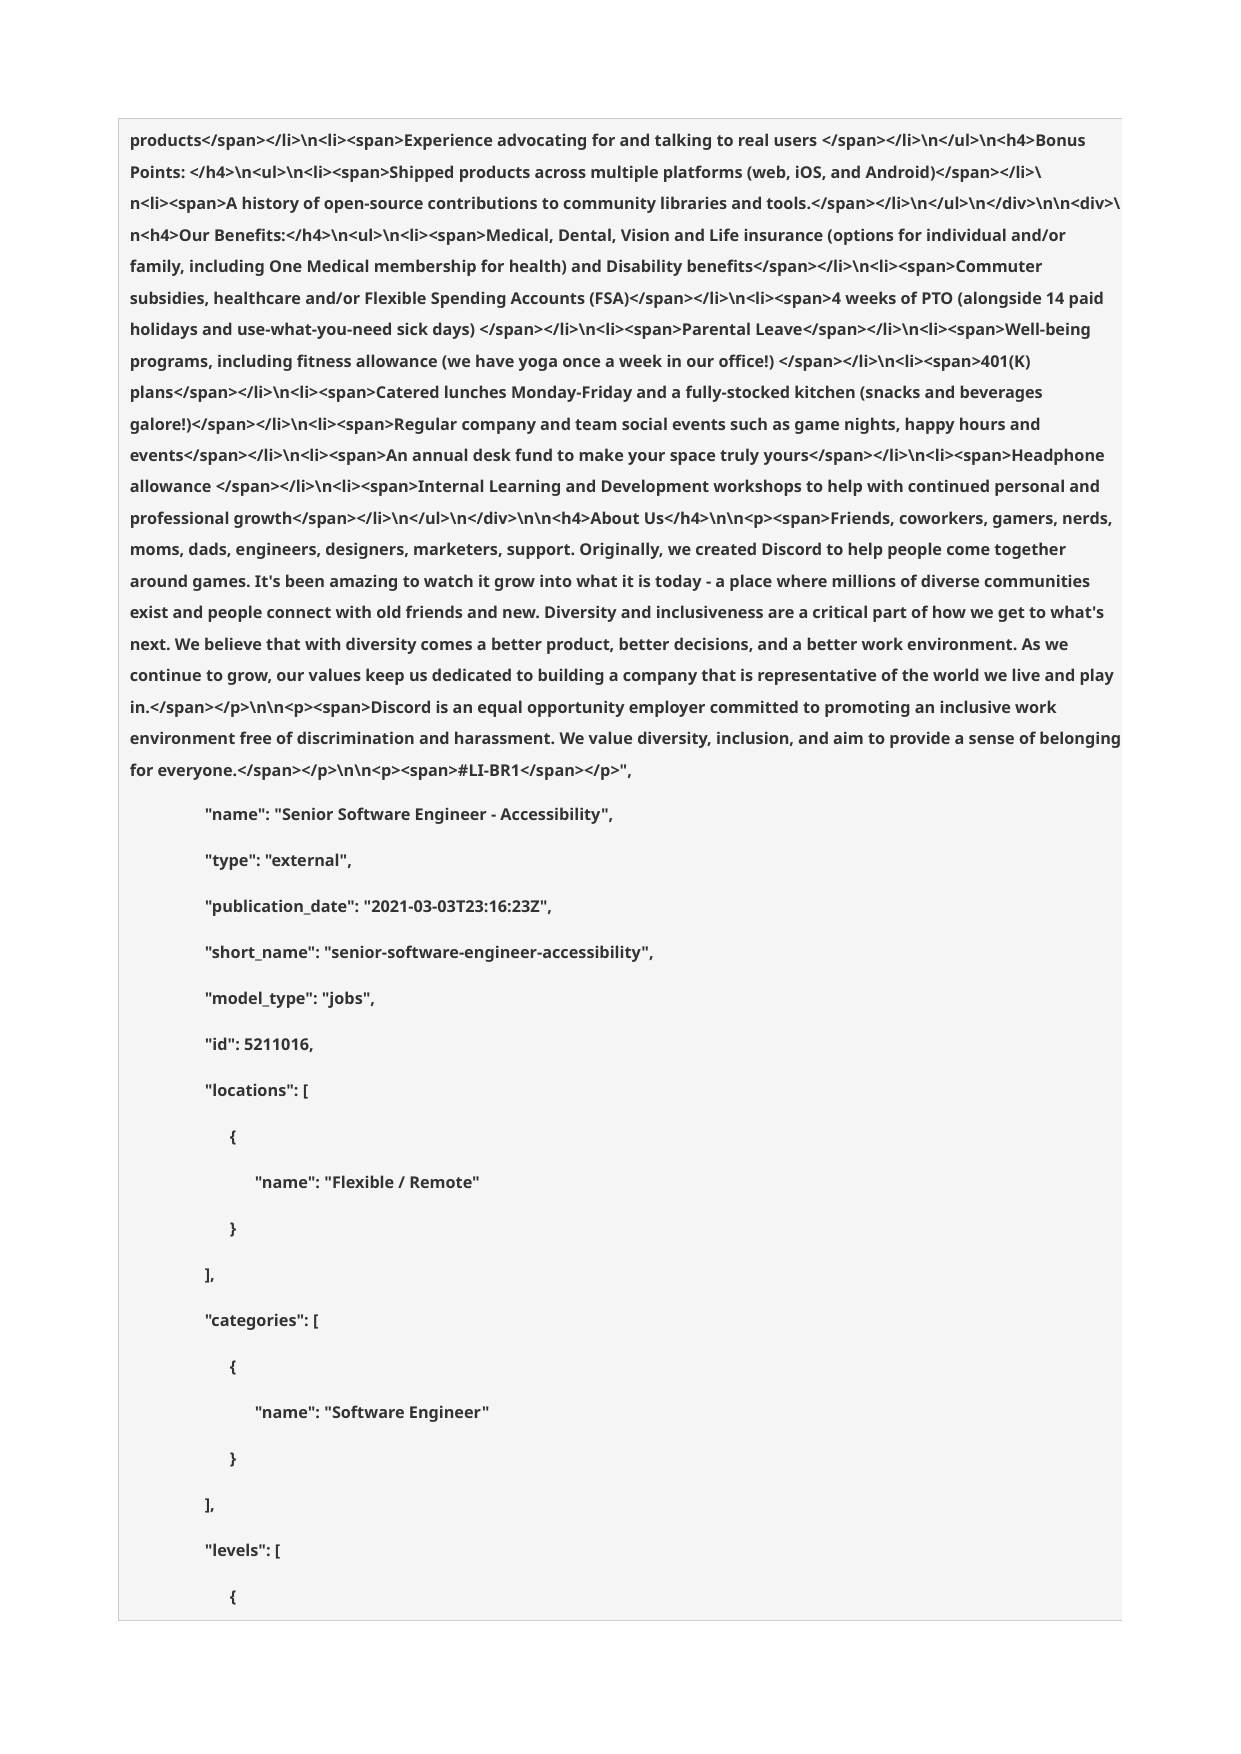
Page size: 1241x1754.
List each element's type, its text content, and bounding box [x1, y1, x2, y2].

list } [119, 1206, 1122, 1241]
list "name": "Flexible / Remote" [119, 1159, 1122, 1194]
list "categories": [ [119, 1298, 1122, 1333]
list "locations": [ [119, 1067, 1122, 1102]
list ], [119, 1252, 1122, 1287]
list "name": "Software Engineer" [119, 1390, 1122, 1425]
list "id": 5211016, [119, 1021, 1122, 1056]
list products</span></li>\n<li><span>Experience advocating for and talking to real users </span></li>\n</ul>\n<h4>Bonus Points: </h4>\n<ul>\n<li><span>Shipped products across multiple platforms (web, iOS, and Android)</span></li>\n<li><span>A history of open-source contributions to community libraries and tools.</span></li>\n</ul>\n</div>\n\n<div>\n<h4>Our Benefits:</h4>\n<ul>\n<li><span>Medical, Dental, Vision and Life insurance (options for individual and/or family, including One Medical membership for health) and Disability benefits</span></li>\n<li><span>Commuter subsidies, healthcare and/or Flexible Spending Accounts (FSA)</span></li>\n<li><span>4 weeks of PTO (alongside 14 paid holidays and use-what-you-need sick days) </span></li>\n<li><span>Parental Leave</span></li>\n<li><span>Well-being programs, including fitness allowance (we have yoga once a week in our office!) </span></li>\n<li><span>401(K) plans</span></li>\n<li><span>Catered lunches Monday-Friday and a fully-stocked kitchen (snacks and beverages galore!)</span></li>\n<li><span>Regular company and team social events such as game nights, happy hours and events</span></li>\n<li><span>An annual desk fund to make your space truly yours</span></li>\n<li><span>Headphone allowance </span></li>\n<li><span>Internal Learning and Development workshops to help with continued personal and professional growth</span></li>\n</ul>\n</div>\n\n<h4>About Us</h4>\n\n<p><span>Friends, coworkers, gamers, nerds, moms, dads, engineers, designers, marketers, support. Originally, we created Discord to help people come together around games. It's been amazing to watch it grow into what it is today - a place where millions of diverse communities exist and people connect with old friends and new. Diversity and inclusiveness are a critical part of how we get to what's next. We believe that with diversity comes a better product, better decisions, and a better work environment. As we continue to grow, our values keep us dedicated to building a company that is representative of the world we live and play in.</span></p>\n\n<p><span>Discord is an equal opportunity employer committed to promoting an inclusive work environment free of discrimination and harassment. We value diversity, inclusion, and aim to provide a sense of belonging for everyone.</span></p>\n\n<p><span>#LI-BR1</span></p>", [119, 119, 1122, 781]
list "levels": [ [119, 1528, 1122, 1563]
list "name": "Senior Software Engineer - Accessibility", [119, 791, 1122, 826]
list "short_name": "senior-software-engineer-accessibility", [119, 929, 1122, 964]
list { [119, 1113, 1122, 1148]
list { [119, 1344, 1122, 1379]
list { [119, 1574, 1122, 1620]
list } [119, 1436, 1122, 1471]
list "publication_date": "2021-03-03T23:16:23Z", [119, 883, 1122, 918]
list "type": "external", [119, 837, 1122, 872]
list "model_type": "jobs", [119, 975, 1122, 1010]
list ], [119, 1482, 1122, 1517]
